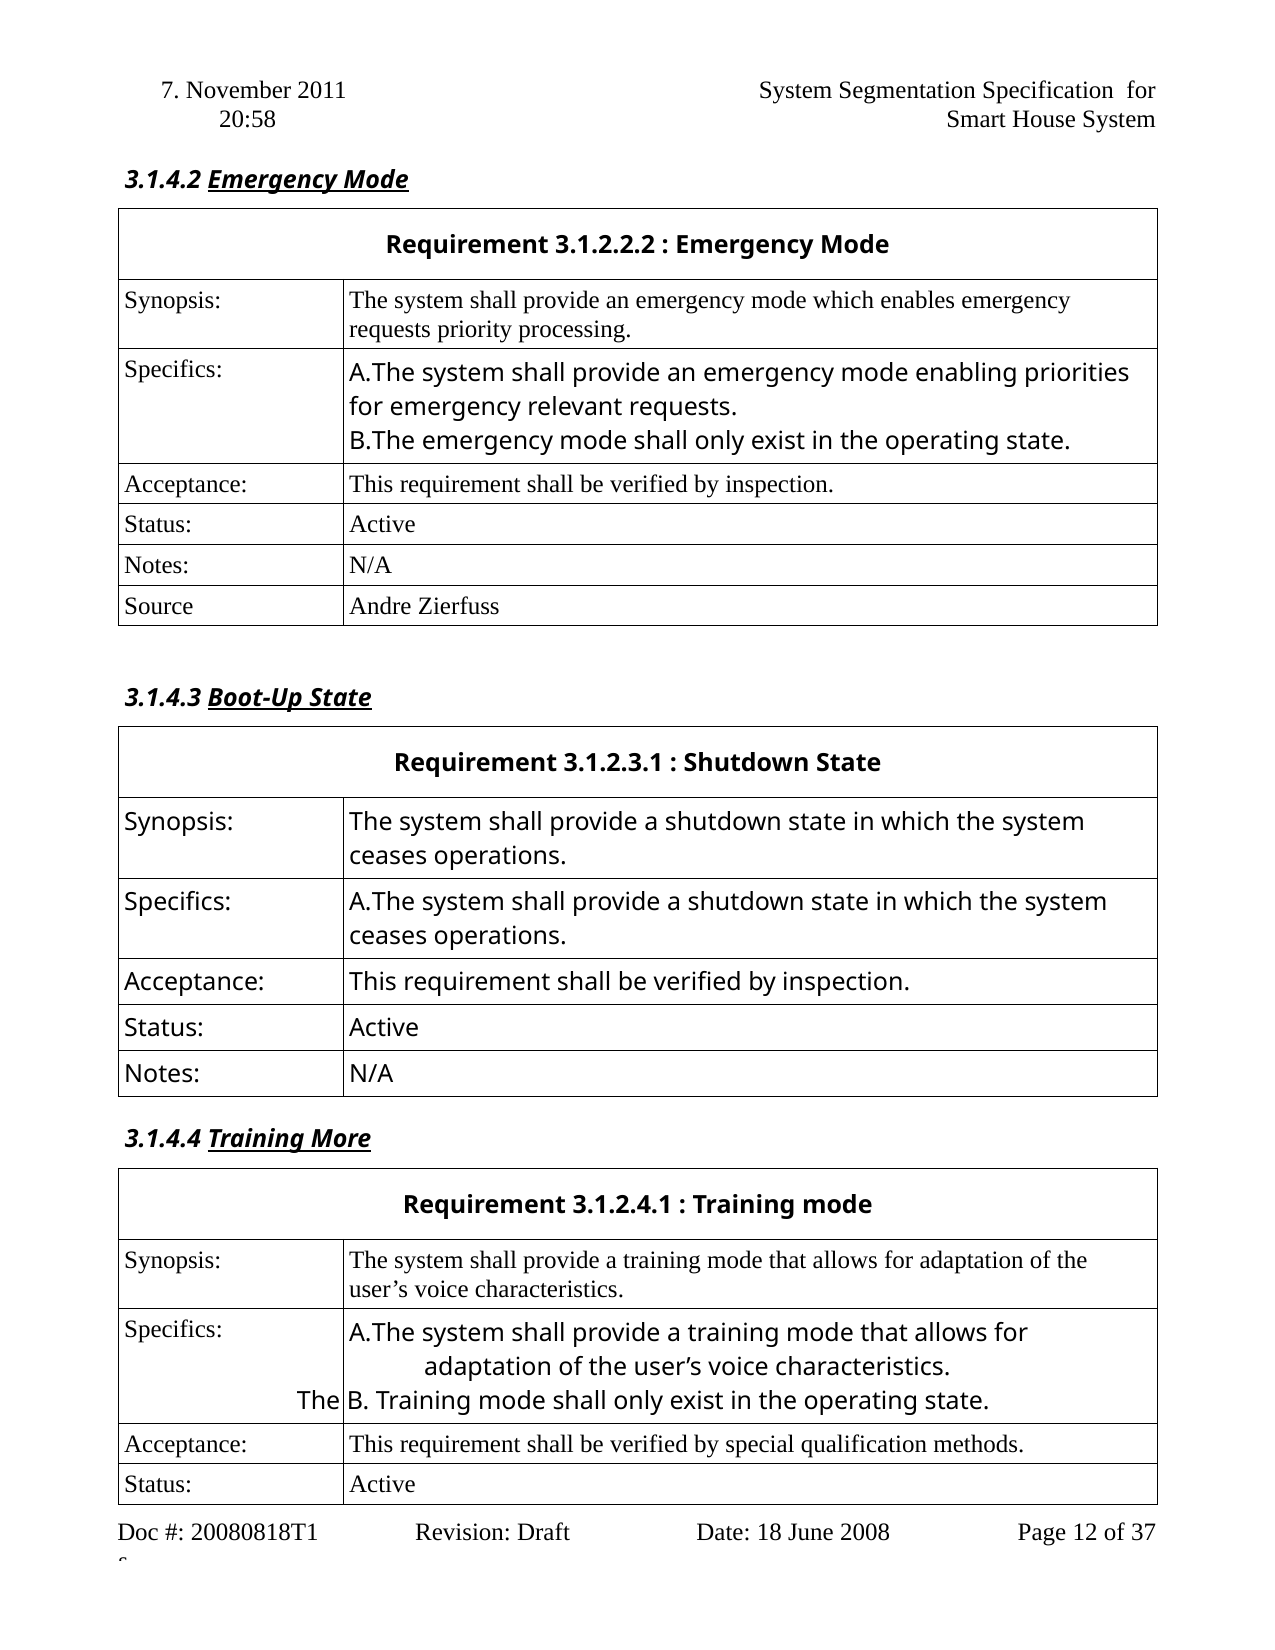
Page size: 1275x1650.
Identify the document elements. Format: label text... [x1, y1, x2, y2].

subtitle Training More [118, 1121, 1157, 1155]
table_cell Acceptance: [119, 1424, 343, 1463]
table_cell Acceptance: [119, 464, 343, 503]
table_cell The system shall provide an emergency mode which enables emergency requests priority processing. [344, 280, 1157, 348]
table_cell Status: [119, 504, 343, 544]
subtitle Boot-Up State [118, 680, 1157, 714]
table_cell The system shall provide an emergency mode enabling priorities for emergency relevant requests. The emergency mode shall only exist in the operating state. [344, 349, 1157, 462]
table_cell N/A [344, 1051, 1157, 1096]
table_cell Acceptance: [119, 959, 343, 1003]
table_cell Active [344, 1005, 1157, 1049]
table_header Requirement 3.1.2.2.2 : Emergency Mode [119, 209, 1157, 279]
table_cell Source [119, 586, 343, 625]
table_cell Synopsis: [119, 798, 343, 877]
table_cell The system shall provide a training mode that allows for adaptation of the user’s voice characteristics. [344, 1240, 1157, 1308]
subtitle Emergency Mode [118, 161, 1157, 195]
table_cell Specifics: [119, 879, 343, 957]
table_header Requirement 3.1.2.3.1 : Shutdown State [119, 727, 1157, 797]
table_cell Active [344, 1464, 1157, 1504]
table_cell The system shall provide a shutdown state in which the system ceases operations. [344, 879, 1157, 957]
table_cell Specifics: [119, 349, 343, 462]
table_cell N/A [344, 545, 1157, 585]
table_cell Specifics: [119, 1309, 343, 1422]
table_cell This requirement shall be verified by inspection. [344, 464, 1157, 503]
table_cell Synopsis: [119, 1240, 343, 1308]
table_cell Notes: [119, 1051, 343, 1096]
table_cell Synopsis: [119, 280, 343, 348]
table_cell This requirement shall be verified by inspection. [344, 959, 1157, 1003]
table_cell The system shall provide a training mode that allows for adaptation of the user’s voice characteristics. The B. Training mode shall only exist in the operating state. [344, 1309, 1157, 1422]
table_header Requirement 3.1.2.4.1 : Training mode [119, 1169, 1157, 1239]
table_cell Status: [119, 1464, 343, 1504]
table_cell This requirement shall be verified by special qualification methods. [344, 1424, 1157, 1463]
table_cell The system shall provide a shutdown state in which the system ceases operations. [344, 798, 1157, 877]
table_cell Active [344, 504, 1157, 544]
table_cell Status: [119, 1005, 343, 1049]
table_cell Notes: [119, 545, 343, 585]
table_cell Andre Zierfuss [344, 586, 1157, 625]
